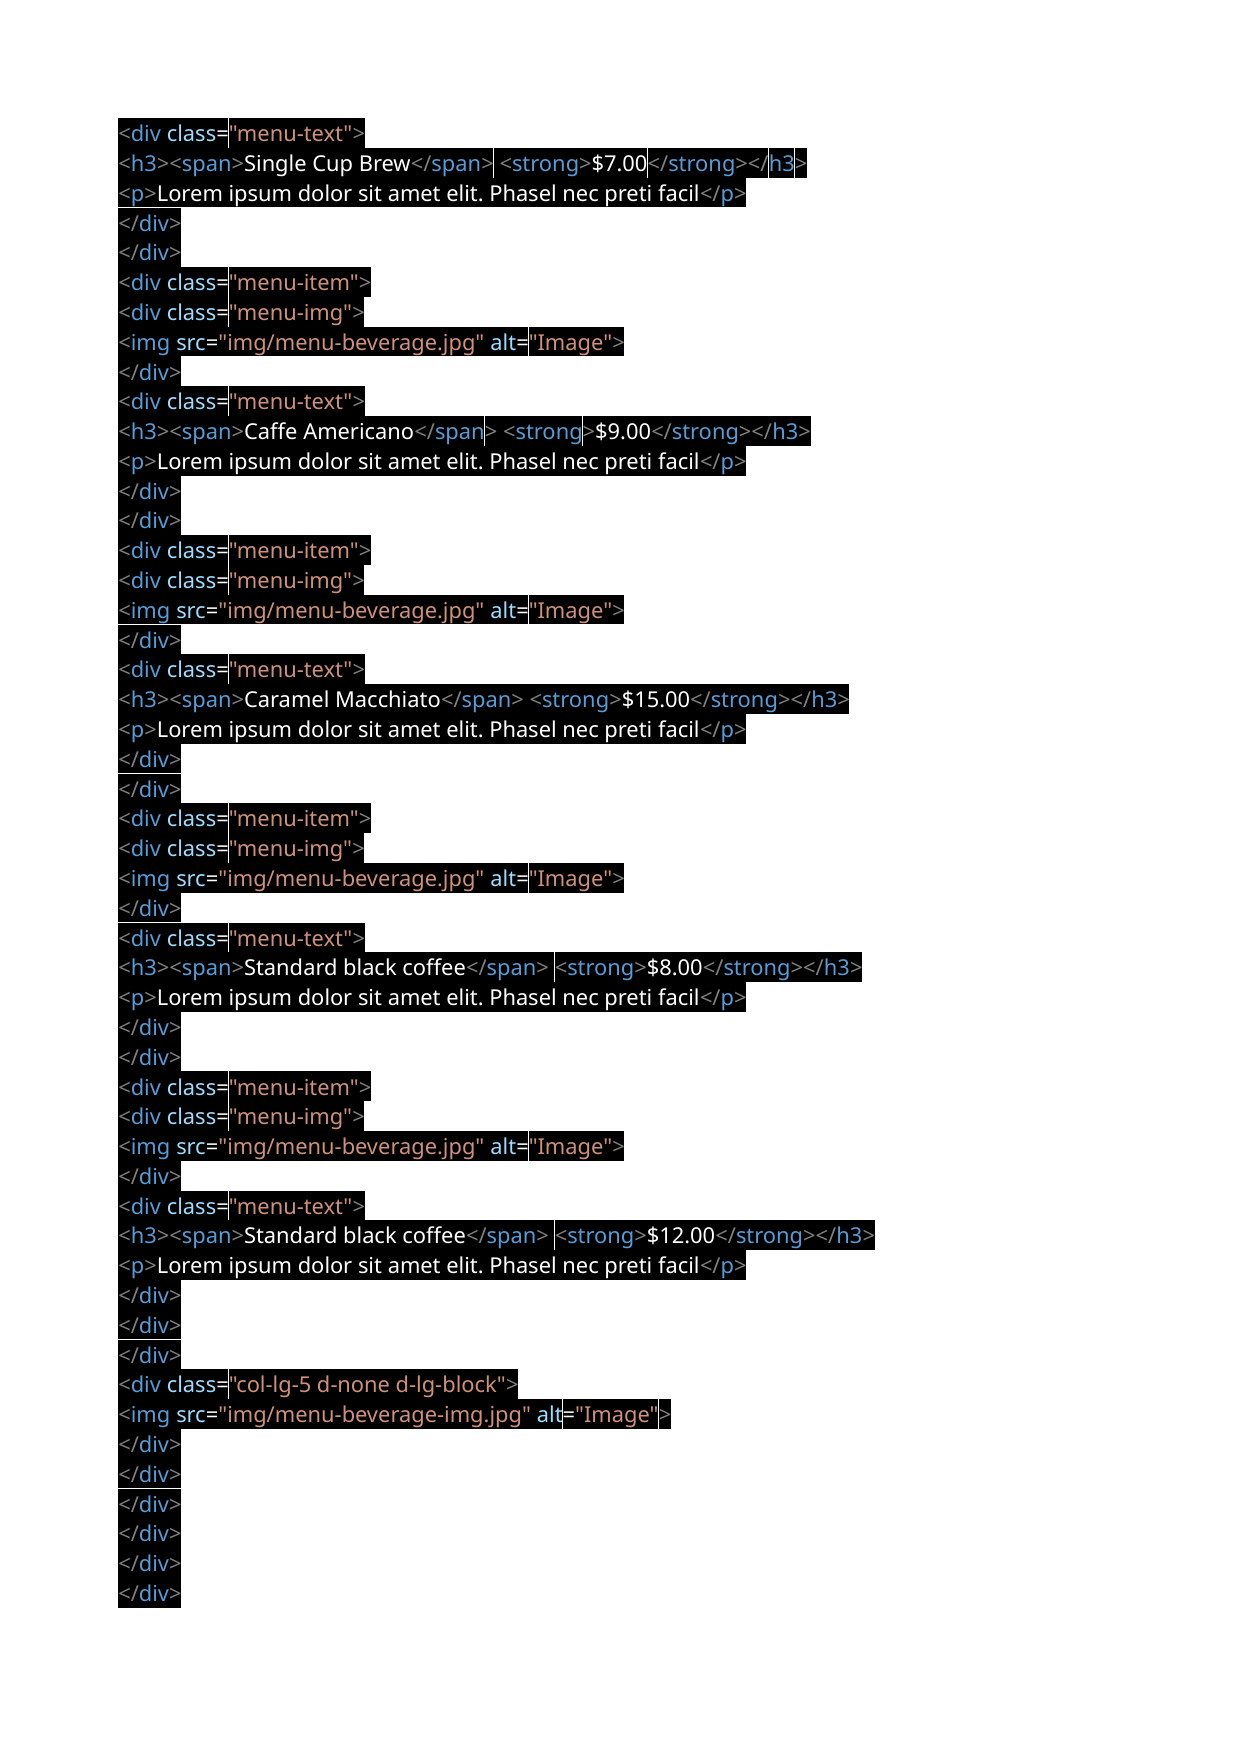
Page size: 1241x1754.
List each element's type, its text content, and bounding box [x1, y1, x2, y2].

text </div> [118, 893, 1122, 922]
text </div> [118, 237, 1122, 267]
text </div> [118, 476, 1122, 505]
text <img src="img/menu-beverage.jpg" alt="Image"> [118, 1131, 1122, 1161]
text </div> [118, 1161, 1122, 1191]
text <div class="menu-img"> [118, 833, 1122, 863]
text <h3><span>Standard black coffee</span> <strong>$8.00</strong></h3> [118, 952, 1122, 982]
text </div> [118, 1488, 1122, 1518]
text </div> [118, 207, 1122, 237]
text </div> [118, 1548, 1122, 1578]
text </div> [118, 505, 1122, 535]
text <div class="menu-img"> [118, 297, 1122, 327]
text <h3><span>Standard black coffee</span> <strong>$12.00</strong></h3> [118, 1220, 1122, 1250]
text </div> [118, 1459, 1122, 1488]
text <p>Lorem ipsum dolor sit amet elit. Phasel nec preti facil</p> [118, 178, 1122, 207]
text </div> [118, 1042, 1122, 1071]
text </div> [118, 1012, 1122, 1042]
text </div> [118, 624, 1122, 654]
text </div> [118, 744, 1122, 773]
text <p>Lorem ipsum dolor sit amet elit. Phasel nec preti facil</p> [118, 714, 1122, 744]
text <h3><span>Caffe Americano</span> <strong>$9.00</strong></h3> [118, 416, 1122, 446]
text <div class="menu-text"> [118, 922, 1122, 952]
text <p>Lorem ipsum dolor sit amet elit. Phasel nec preti facil</p> [118, 1250, 1122, 1280]
text <img src="img/menu-beverage-img.jpg" alt="Image"> [118, 1399, 1122, 1429]
text <div class="menu-item"> [118, 535, 1122, 565]
text <p>Lorem ipsum dolor sit amet elit. Phasel nec preti facil</p> [118, 982, 1122, 1012]
text <div class="menu-text"> [118, 654, 1122, 684]
text <div class="col-lg-5 d-none d-lg-block"> [118, 1369, 1122, 1399]
text </div> [118, 1280, 1122, 1310]
text </div> [118, 1518, 1122, 1548]
text <img src="img/menu-beverage.jpg" alt="Image"> [118, 863, 1122, 893]
text <div class="menu-item"> [118, 267, 1122, 297]
text </div> [118, 1578, 1122, 1608]
text <p>Lorem ipsum dolor sit amet elit. Phasel nec preti facil</p> [118, 446, 1122, 476]
text </div> [118, 356, 1122, 386]
text <div class="menu-text"> [118, 386, 1122, 416]
text <div class="menu-item"> [118, 803, 1122, 833]
text </div> [118, 773, 1122, 803]
text <div class="menu-text"> [118, 118, 1122, 148]
text <h3><span>Single Cup Brew</span> <strong>$7.00</strong></h3> [118, 148, 1122, 178]
text <div class="menu-item"> [118, 1071, 1122, 1101]
text <div class="menu-img"> [118, 565, 1122, 595]
text </div> [118, 1310, 1122, 1339]
text </div> [118, 1429, 1122, 1459]
text <div class="menu-text"> [118, 1191, 1122, 1220]
text <div class="menu-img"> [118, 1101, 1122, 1131]
text <img src="img/menu-beverage.jpg" alt="Image"> [118, 327, 1122, 356]
text <h3><span>Caramel Macchiato</span> <strong>$15.00</strong></h3> [118, 684, 1122, 714]
text <img src="img/menu-beverage.jpg" alt="Image"> [118, 595, 1122, 624]
text </div> [118, 1339, 1122, 1369]
